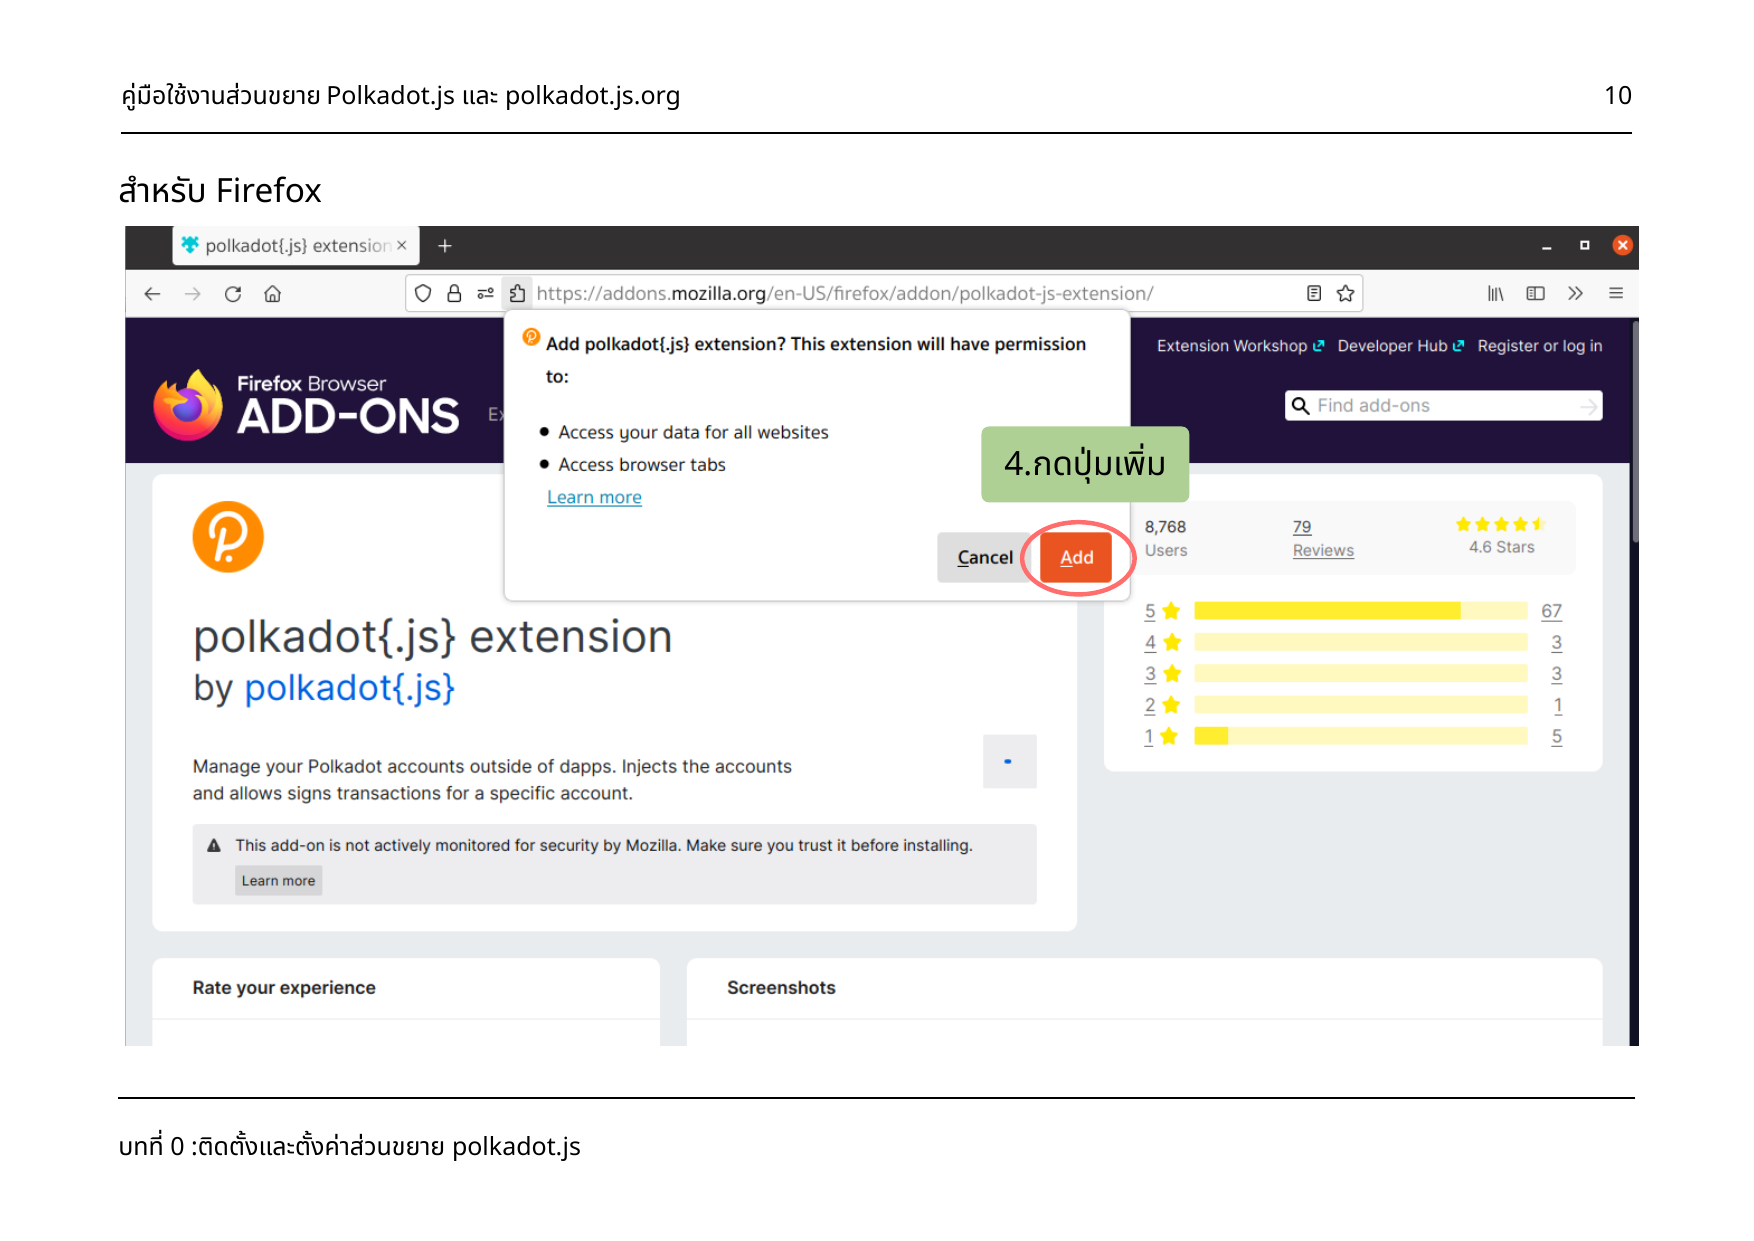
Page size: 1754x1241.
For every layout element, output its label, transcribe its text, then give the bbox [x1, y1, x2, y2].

text สำหรับ Firefox [118, 167, 1635, 216]
picture [125, 226, 1639, 1046]
